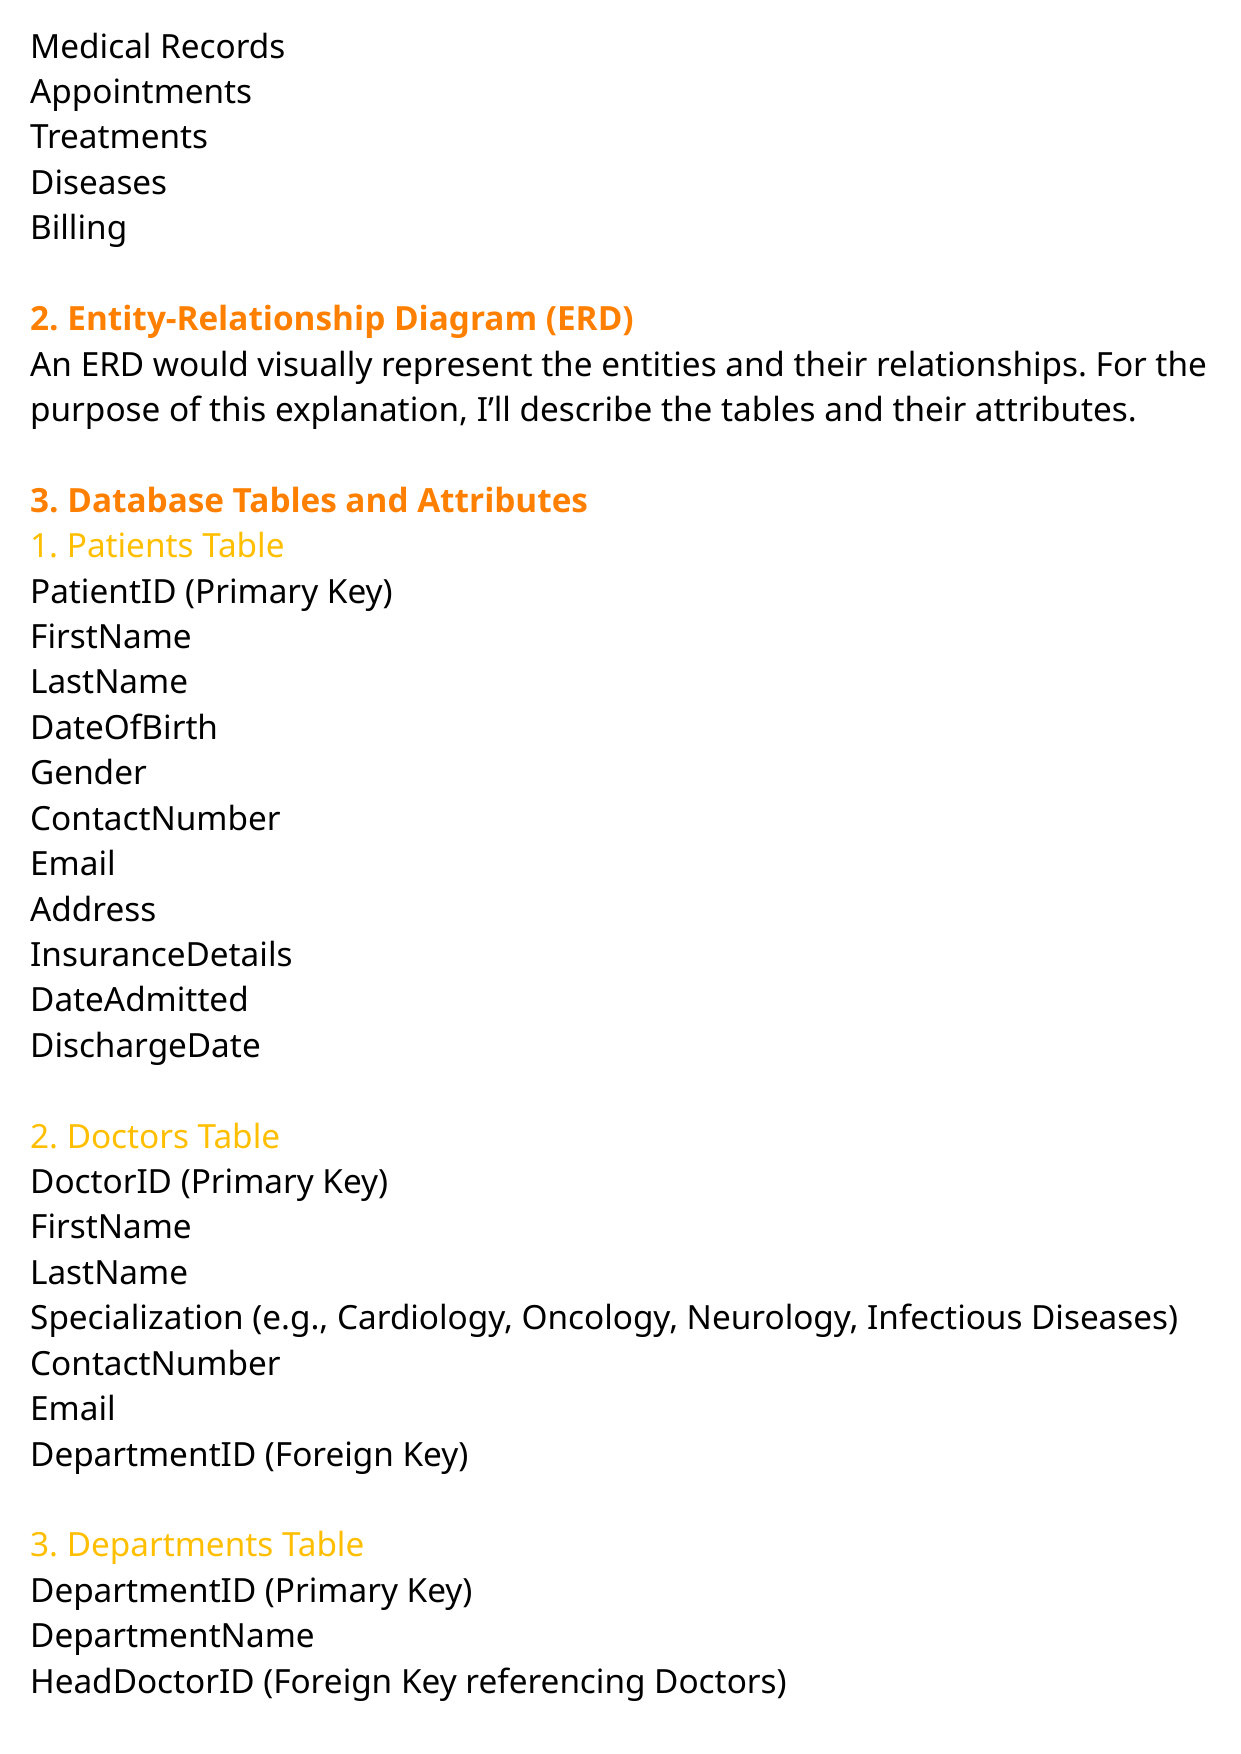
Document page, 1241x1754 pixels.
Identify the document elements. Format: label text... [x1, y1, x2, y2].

subtitle 3. Departments Table DepartmentID (Primary Key) DepartmentName HeadDoctorID (Foreign Key referencing Doctors) [30, 1521, 1211, 1703]
subtitle 2. Doctors Table DoctorID (Primary Key) FirstName LastName Specialization (e.g., Cardiology, Oncology, Neurology, Infectious Diseases) ContactNumber Email DepartmentID (Foreign Key) [30, 1112, 1211, 1476]
subtitle 2. Entity-Relationship Diagram (ERD) An ERD would visually represent the entities and their relationships. For the purpose of this explanation, I’ll describe the tables and their attributes. 3. Database Tables and Attributes 1. Patients Table PatientID (Primary Key) FirstName LastName DateOfBirth Gender ContactNumber Email Address InsuranceDetails DateAdmitted DischargeDate [30, 295, 1211, 1067]
subtitle Medical Records Appointments Treatments Diseases Billing [30, 22, 1211, 249]
